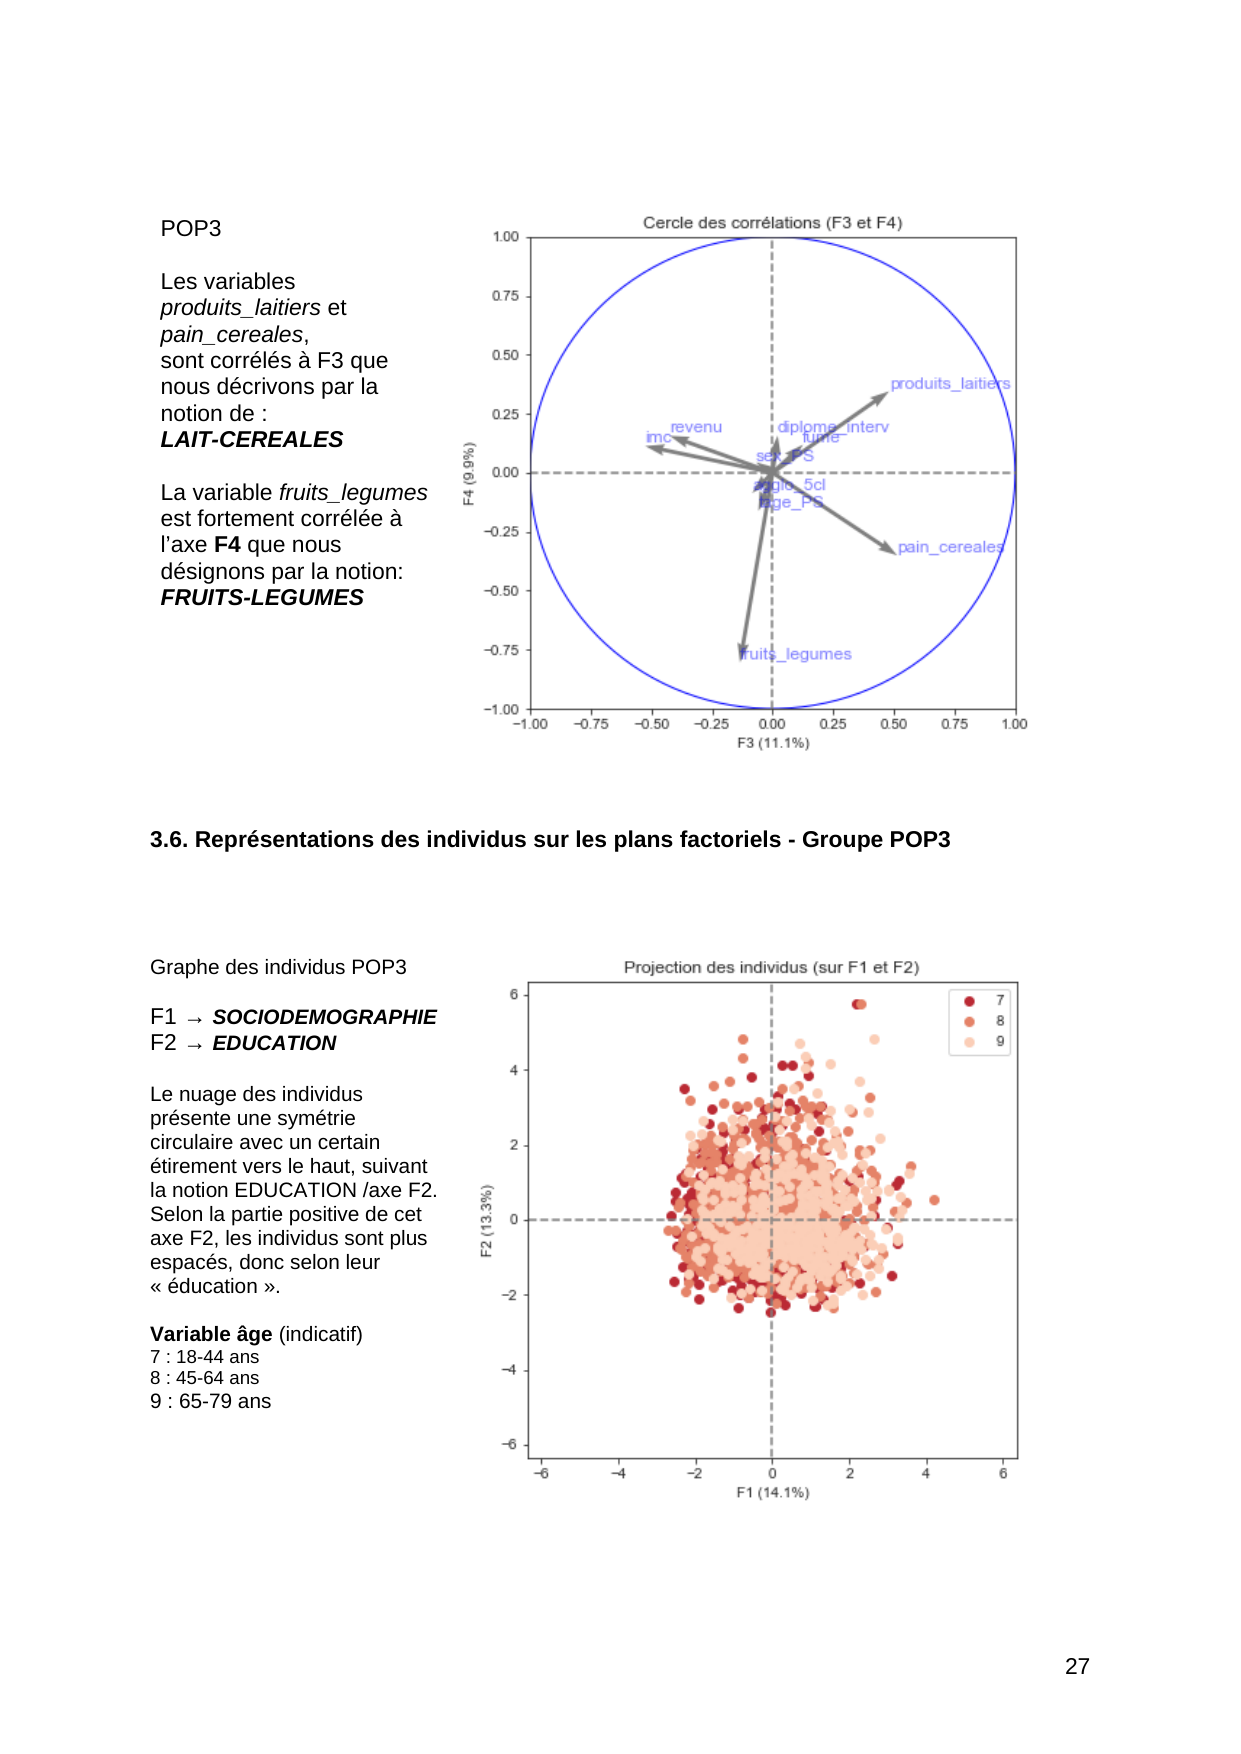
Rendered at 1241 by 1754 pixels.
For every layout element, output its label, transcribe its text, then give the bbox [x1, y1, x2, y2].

table_cell POP3 Les variables produits_laitiers et pain_cereales, sont corrélés à F3 que nous décrivons par la notion de : LAIT-CEREALES La variable fruits_legumes est fortement corrélée à l’axe F4 que nous désignons par la notion: FRUITS-LEGUMES [151, 152, 441, 824]
picture [449, 907, 1080, 1537]
table_cell [443, 152, 1086, 824]
table_header [443, 907, 1086, 1563]
picture [452, 162, 1078, 787]
text 3.6. Représentations des individus sur les plans factoriels - Groupe POP3 [150, 826, 1090, 852]
table_header Graphe des individus POP3 F1 → SOCIODEMOGRAPHIE F2 → EDUCATION Le nuage des individus présente une symétrie circulaire avec un certain étirement vers le haut, suivant la notion EDUCATION /axe F2. Selon la partie positive de cet axe F2, les individus sont plus espacés, donc selon leur « éducation ». Variable âge (indicatif) 7 : 18-44 ans 8 : 45-64 ans 9 : 65-79 ans [151, 907, 441, 1563]
